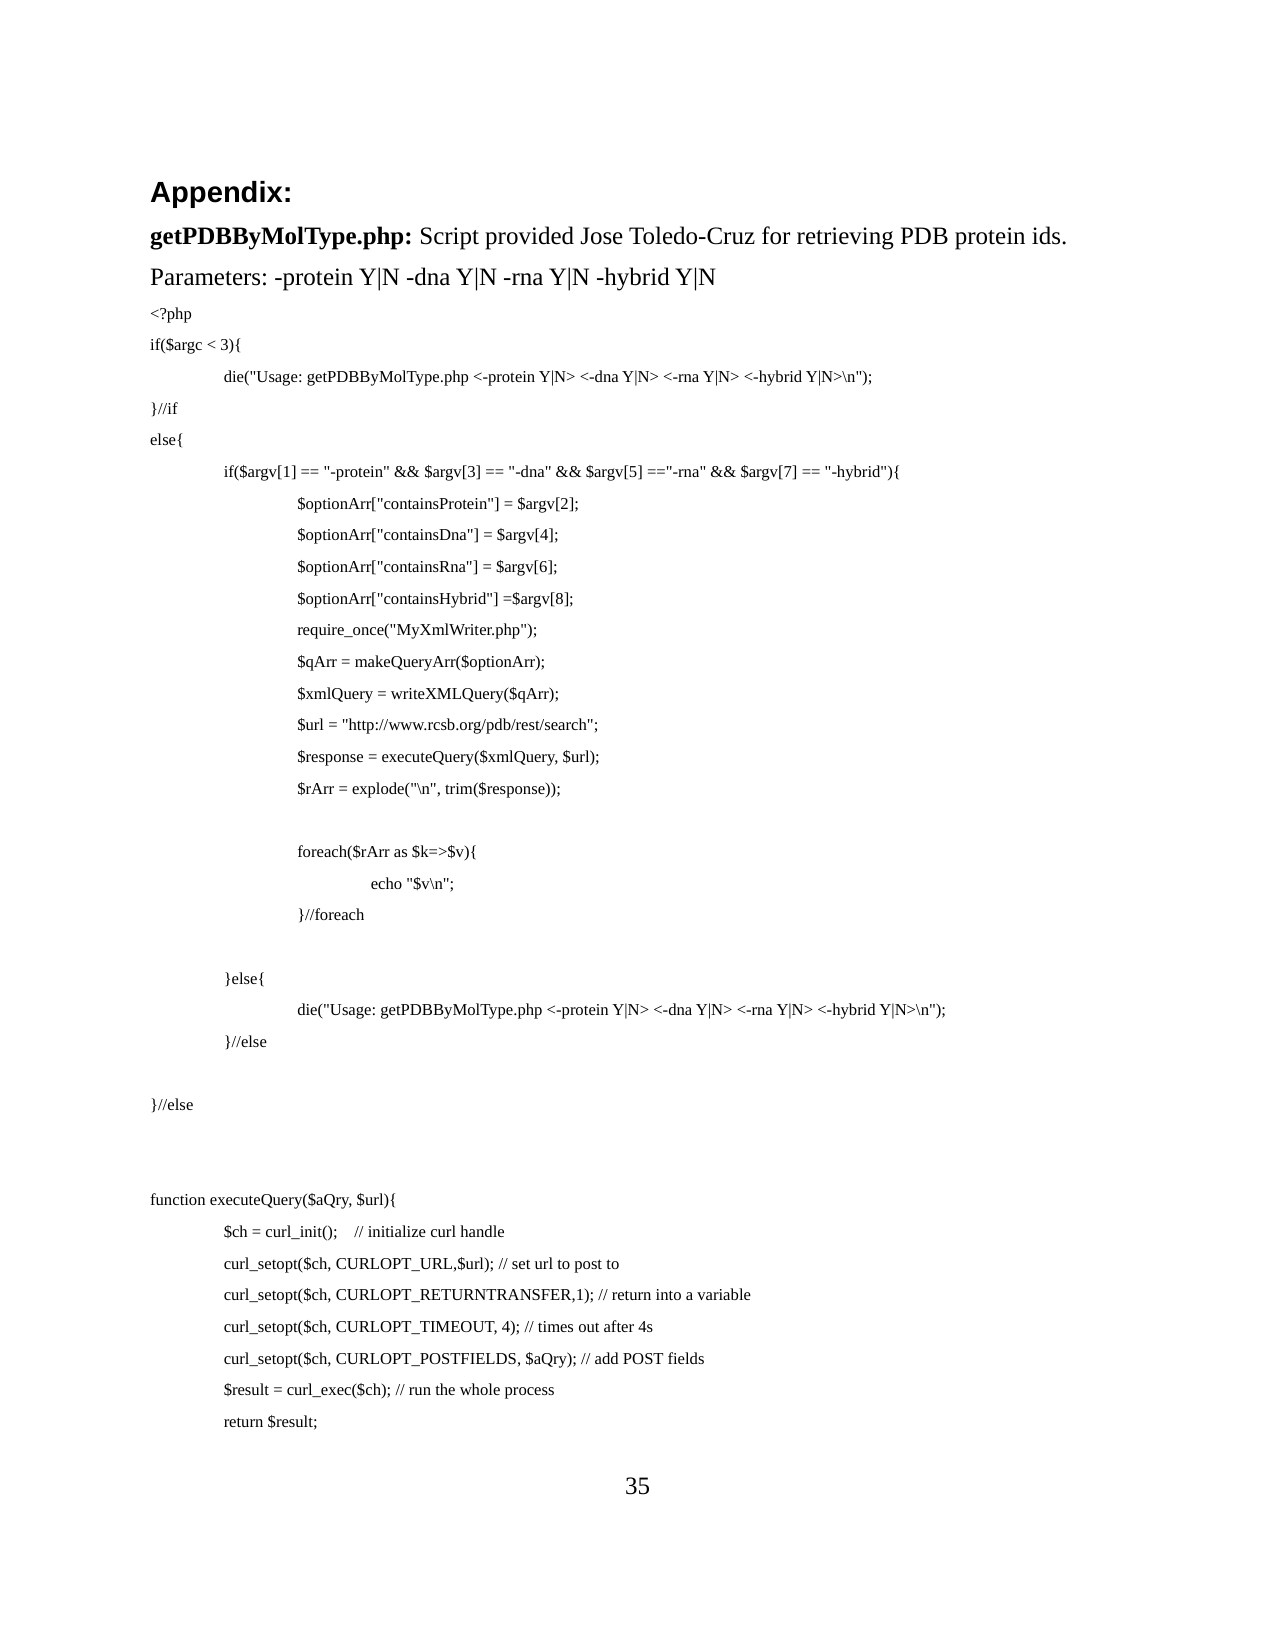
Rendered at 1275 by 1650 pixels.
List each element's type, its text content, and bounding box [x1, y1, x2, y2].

text function executeQuery($aQry, $url){ [150, 1190, 1125, 1209]
text $optionArr["containsDna"] = $argv[4]; [150, 525, 1125, 544]
text foreach($rArr as $k=>$v){ [150, 842, 1125, 861]
text }//else [150, 1095, 1125, 1114]
text die("Usage: getPDBByMolType.php <-protein Y|N> <-dna Y|N> <-rna Y|N> <-hybrid Y|N>\n"); [150, 1000, 1125, 1019]
text }//if [150, 398, 1125, 418]
text $optionArr["containsRna"] = $argv[6]; [150, 557, 1125, 576]
text curl_setopt($ch, CURLOPT_URL,$url); // set url to post to [150, 1253, 1125, 1273]
text if($argv[1] == "-protein" && $argv[3] == "-dna" && $argv[5] =="-rna" && $argv[7] == "-hybrid"){ [150, 462, 1125, 481]
text $optionArr["containsHybrid"] =$argv[8]; [150, 588, 1125, 608]
text }else{ [150, 968, 1125, 988]
text $response = executeQuery($xmlQuery, $url); [150, 747, 1125, 766]
text else{ [150, 430, 1125, 449]
text if($argc < 3){ [150, 335, 1125, 354]
text require_once("MyXmlWriter.php"); [150, 620, 1125, 639]
text return $result; [150, 1412, 1125, 1431]
text $ch = curl_init(); // initialize curl handle [150, 1222, 1125, 1241]
subtitle Appendix: [150, 175, 1125, 208]
text die("Usage: getPDBByMolType.php <-protein Y|N> <-dna Y|N> <-rna Y|N> <-hybrid Y|N>\n"); [150, 367, 1125, 386]
text curl_setopt($ch, CURLOPT_TIMEOUT, 4); // times out after 4s [150, 1317, 1125, 1336]
text curl_setopt($ch, CURLOPT_RETURNTRANSFER,1); // return into a variable [150, 1285, 1125, 1304]
text }//foreach [150, 905, 1125, 924]
text $xmlQuery = writeXMLQuery($qArr); [150, 683, 1125, 703]
text <?php [150, 303, 1125, 323]
text getPDBByMolType.php: Script provided Jose Toledo-Cruz for retrieving PDB protein ids. [150, 221, 1125, 250]
text }//else [150, 1032, 1125, 1051]
text $qArr = makeQueryArr($optionArr); [150, 652, 1125, 671]
text Parameters: -protein Y|N -dna Y|N -rna Y|N -hybrid Y|N [150, 262, 1125, 291]
text echo "$v\n"; [150, 873, 1125, 893]
text $rArr = explode("\n", trim($response)); [150, 778, 1125, 798]
text curl_setopt($ch, CURLOPT_POSTFIELDS, $aQry); // add POST fields [150, 1348, 1125, 1368]
text $url = "http://www.rcsb.org/pdb/rest/search"; [150, 715, 1125, 734]
text $result = curl_exec($ch); // run the whole process [150, 1380, 1125, 1399]
text $optionArr["containsProtein"] = $argv[2]; [150, 493, 1125, 513]
